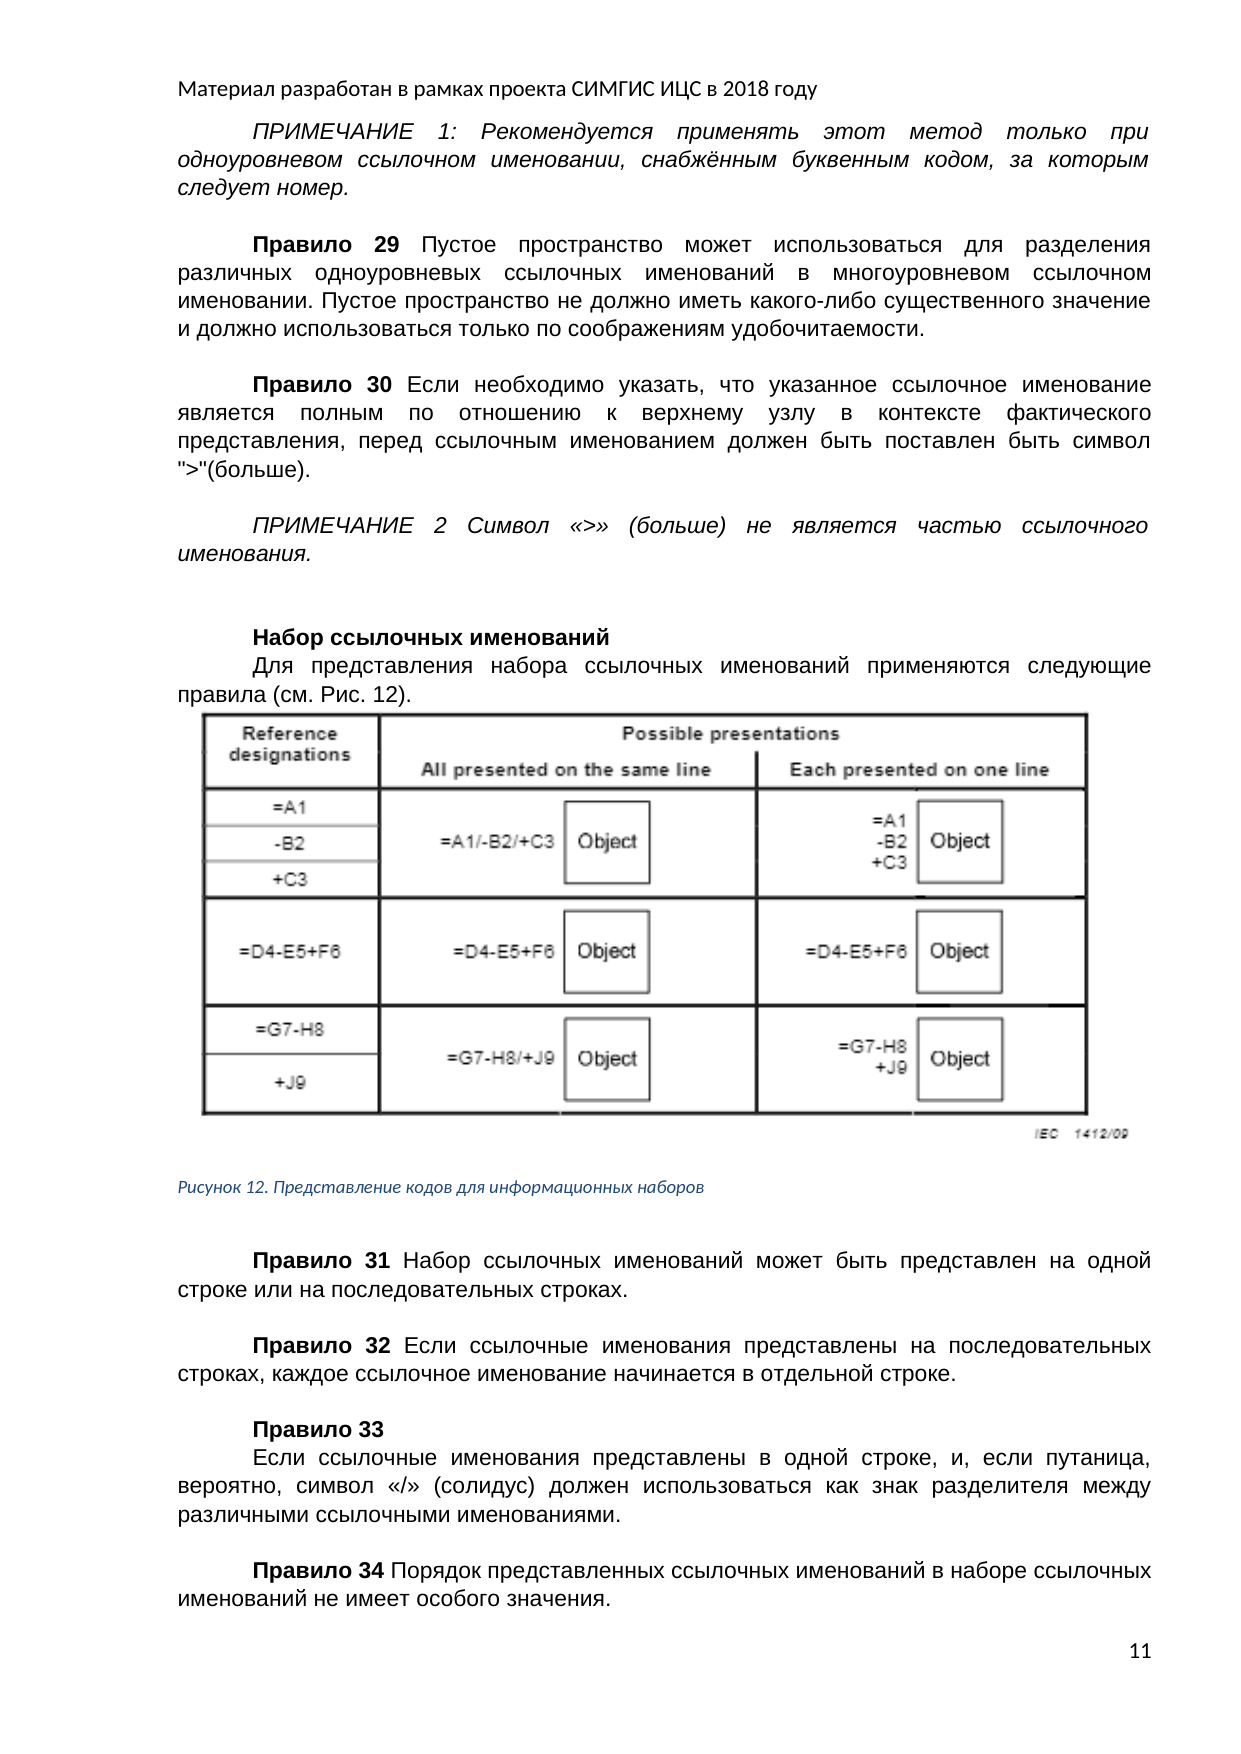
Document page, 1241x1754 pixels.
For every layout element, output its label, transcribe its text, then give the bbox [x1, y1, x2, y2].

text ПРИМЕЧАНИЕ 1: Рекомендуется применять этот метод только при одноуровневом ссылочном именовании, снабжённым буквенным кодом, за которым следует номер. [177, 118, 1152, 201]
text Набор ссылочных именований [177, 624, 1152, 651]
text Правило 33 [177, 1416, 1152, 1442]
text ПРИМЕЧАНИЕ 2 Символ «>» (больше) не является частью ссылочного именования. [177, 512, 1152, 566]
text Для представления набора ссылочных именований применяются следующие правила (см. Рис. 12). [177, 652, 1152, 707]
text Правило 31 Набор ссылочных именований может быть представлен на одной строке или на последовательных строках. [177, 1247, 1152, 1302]
text Правило 34 Порядок представленных ссылочных именований в наборе ссылочных именований не имеет особого значения. [177, 1557, 1152, 1611]
text Правило 29 Пустое пространство может использоваться для разделения различных одноуровневых ссылочных именований в многоуровневом ссылочном именовании. Пустое пространство не должно иметь какого-либо существенного значение и должно использоваться только по соображениям удобочитаемости. [177, 231, 1152, 341]
text Правило 32 Если ссылочные именования представлены на последовательных строках, каждое ссылочное именование начинается в отдельной строке. [177, 1332, 1152, 1386]
text Правило 30 Если необходимо указать, что указанное ссылочное именование является полным по отношению к верхнему узлу в контексте фактического представления, перед ссылочным именованием должен быть поставлен быть символ ">"(больше). [177, 371, 1152, 482]
text Если ссылочные именования представлены в одной строке, и, если путаница, вероятно, символ «/» (солидус) должен использоваться как знак разделителя между различными ссылочными именованиями. [177, 1444, 1152, 1527]
text Рисунок 12. Представление кодов для информационных наборов [177, 1176, 1152, 1198]
